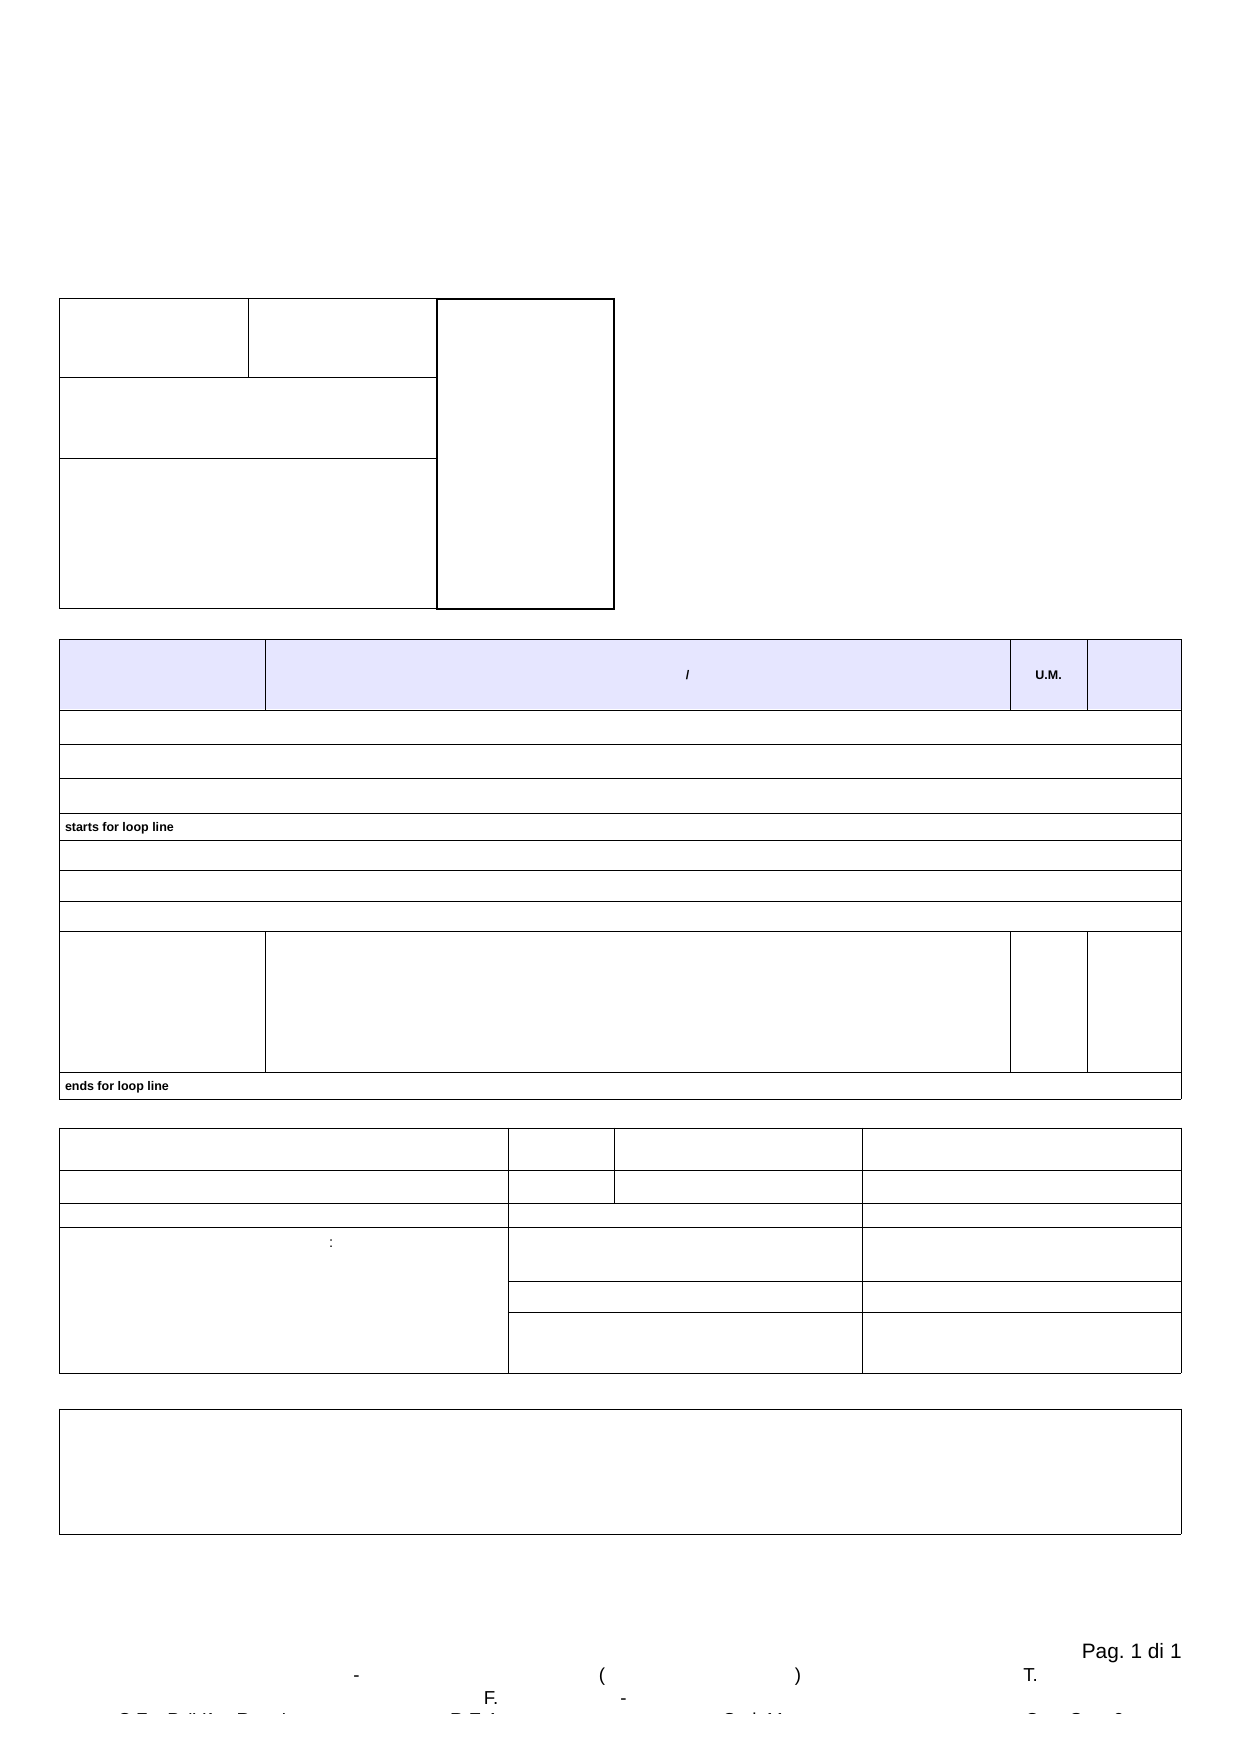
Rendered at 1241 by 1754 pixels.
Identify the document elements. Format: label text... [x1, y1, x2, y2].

table_cell <get_language('NUMERO', getLang())> [438, 377, 613, 418]
table_cell <'%s / %s' % (o.name.split('/')[-3],o.name.split('/')[-1])> [438, 419, 613, 458]
table_cell <o.transportation_reason_id.ddt_description or "DDT"> [438, 341, 613, 377]
table_cell <get_language('DATA', getLang())> [438, 458, 613, 482]
table_header <get_language('CLIENTE', getLang())> [60, 299, 248, 341]
table_cell [60, 745, 265, 778]
table_cell <"%s" % l.product_id.colour.strip() if l.product_id.colour else ''><"\n%s" % l.text_note_post.strip() if l.text_note_post else ''> [266, 986, 868, 1072]
table_header <get_language('TELEFONO DESTINATARIO', getLang())> [60, 1129, 508, 1170]
table_cell <get_language('INCARICATO DEL TRASPORTO', getLang())> [60, 1204, 508, 1227]
table_header <get_language('Q.TA\'', getLang())> [1088, 640, 1181, 709]
table_cell <get_language('DATA INIZIO TRASPORTO', getLang())> [509, 1282, 862, 1312]
table_cell [59, 1374, 1181, 1408]
table_cell <o.destination_partner_id.state_id.code> [1127, 573, 1181, 608]
table_cell <if test='theres_partner_ref(l.picking_id)'> [60, 841, 1181, 869]
table_header [615, 298, 673, 418]
table_cell [1010, 871, 1181, 901]
table_cell <if test='o.text_note_pre'> [60, 711, 1181, 744]
table_cell <o.goods_description_id.name> [863, 1313, 1181, 1373]
table_header <get_language('SPETT.LE', getLang())> <o.partner_id.name> <o.partner_id.street> [673, 298, 1181, 418]
table_cell <o.payment_term_id.name if o.payment_term_id else ''> [60, 419, 436, 458]
table_cell </if> [60, 902, 1181, 931]
table_cell [615, 458, 673, 573]
table_cell <'%s' %(o.used_bank_id.bank_name) if o.used_bank_id else ''> <'Vs IBAN: %s %s %s %s %s %s' %(o.used_bank_id.nation_code or '', o.used_bank_id.cin_code or '', o.used_bank_id.cin_letter or '', o.used_bank_id.bank_abi or '', o.used_bank_id.bank_cab or '', o.used_bank_id.acc_number or '') if o.used_bank_id else ''> [60, 482, 436, 608]
table_cell <o.partner_id.vat or ''> [249, 341, 436, 377]
table_cell <if test='o.destination_partner_id'><get_language('DESTINATARIO', getLang())></if> <o.destination_partner_id.name> <o.destination_partner_id.street> [673, 458, 1181, 573]
table_cell [60, 871, 265, 901]
table_cell <o.parcels> [509, 1171, 614, 1202]
table_cell <get_language('ASPETTO DEI BENI', getLang())> [863, 1282, 1181, 1312]
table_header <get_language('CAUSALE TRASPORTO', getLang())> [863, 1129, 1181, 1170]
table_cell <l.product_id.default_code or ''> [60, 932, 265, 1072]
table_header <get_language('N.COLLI', getLang())> [509, 1129, 614, 1170]
table_cell <o.transportation_reason_id.name> [863, 1171, 1181, 1202]
table_cell <formatLang(l.product_uom_qty, digits=0)> [1088, 932, 1181, 1072]
table_cell <o.text_note_pre.strip()> [265, 745, 1010, 778]
table_header <get_language('CODICE ARTICOLO', getLang())> [60, 640, 265, 709]
table_cell <o.partner_id.state_id.code> [1127, 419, 1181, 458]
table_header <get_language('PARTITA IVA', getLang())> [249, 299, 436, 341]
table_cell <get_language('FIRMA DESTINATARIO', getLang())> [863, 1204, 1181, 1227]
table_cell [509, 1228, 862, 1281]
table_cell <o.destination_partner_id.zip> <o.destination_partner_id.city> <o.destination_partner_id.country_id.name> [673, 573, 1127, 608]
table_cell <get_language('CONDIZIONI DI PAGAMENTO', getLang())> [60, 378, 436, 418]
table_cell <get_language('APPOGGIO BANCARIO', getLang())> [60, 459, 436, 482]
table_cell [615, 573, 673, 608]
table_cell <get_partic_description(o.partner_id.id, l.product_id.id) if o.partner_id.use_partic else ''> [868, 932, 1010, 1072]
table_cell <formatLang(o.delivery_date, date=True) if o.delivery_date else ''> [509, 1313, 862, 1373]
table_cell <o.partner_id.sql_customer_code> [60, 341, 248, 377]
table_cell <o.partner_id.zip> <o.partner_id.city> <o.partner_id.country_id.name> [673, 419, 1127, 458]
table_header <get_language('DOCUMENTO', getLang())> [438, 300, 613, 341]
table_cell ends for loop line [60, 1073, 1181, 1099]
table_header <get_language('PORTO', getLang())> [615, 1129, 862, 1170]
table_cell [615, 419, 673, 458]
table_cell <o.partner_id.phone> [60, 1171, 508, 1202]
table_cell [863, 1228, 1181, 1281]
table_cell <get_language('NOTE', getLang())> <if test='o.text_note_post'> <o.text_note_post.strip()> </if> <o.note or ''> [60, 1410, 1181, 1534]
table_header <get_language('DESCRIZIONE ARTICOLO', getLang())> / <get_language('COLORE', getLang())> [266, 640, 1010, 709]
table_cell </if> [60, 779, 1181, 813]
table_header U.M. [1011, 640, 1087, 709]
text <setLang(o.partner_id.lang or 'it_IT')><report_init_reset()> [59, 283, 1181, 298]
table_cell <formatLang(o.date, date=True) if o.date else ""> [438, 482, 613, 608]
table_cell <get_language('FIRMA CONDUCENTE', getLang())> [509, 1204, 862, 1227]
table_cell <get_language('MEZZO', getLang())>: <o.transportation_method_id.name or ''> <get_vector_data(o)> [60, 1228, 508, 1373]
table_cell <l.product_uom.name> [1011, 932, 1087, 1072]
table_cell <get_headers()> [265, 871, 1010, 901]
table_cell starts for loop line [60, 814, 1181, 840]
table_cell [1010, 745, 1181, 778]
table_cell <"%s\n" % l.text_note_pre.strip() if l.text_note_pre else ''><l.name if l.use_text_description else (l.product_id.name or '')> [266, 932, 868, 986]
table_cell <o.carriage_condition_id.name> [615, 1171, 862, 1202]
